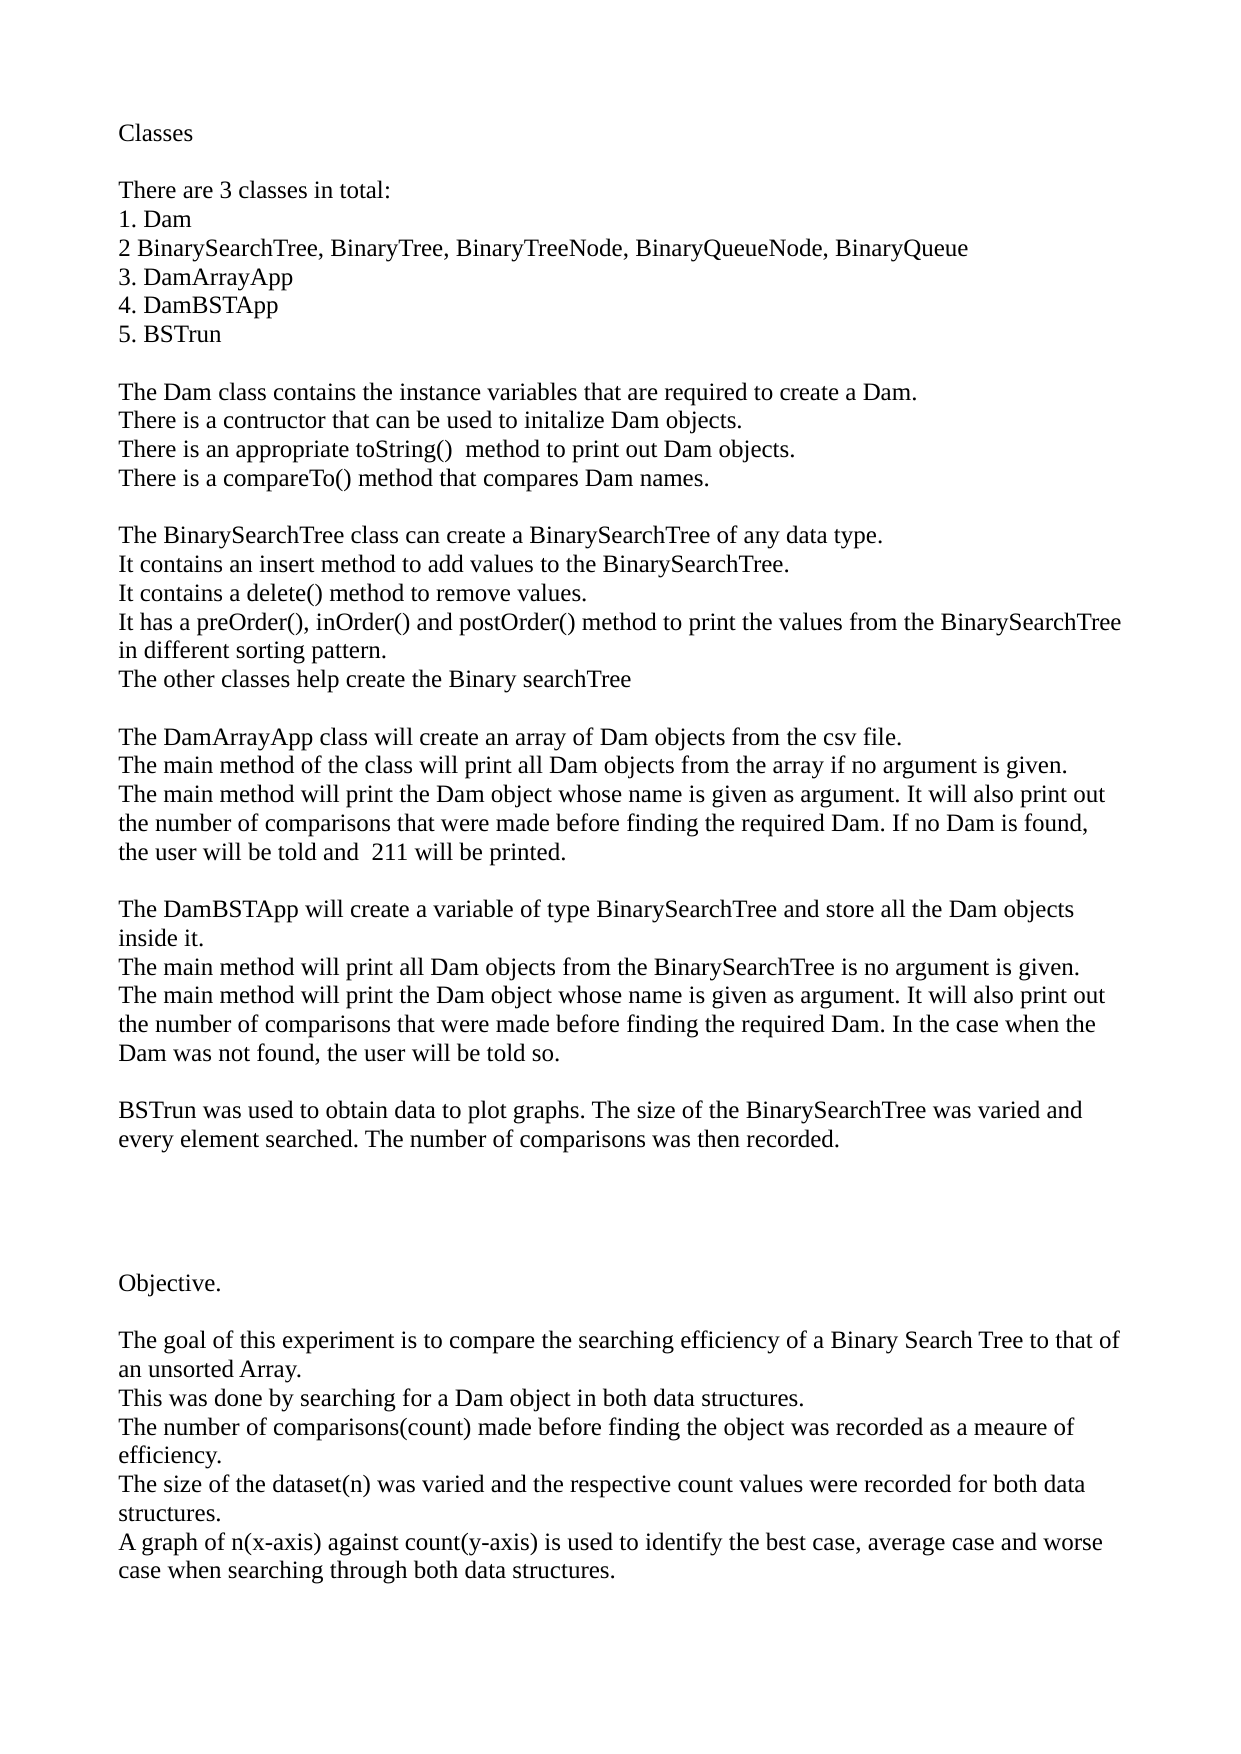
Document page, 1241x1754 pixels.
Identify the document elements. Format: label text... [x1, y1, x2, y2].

text Classes [118, 118, 1122, 147]
text The goal of this experiment is to compare the searching efficiency of a Binary Search Tree to that of an unsorted Array. [118, 1326, 1122, 1383]
text The main method will print the Dam object whose name is given as argument. It will also print out the number of comparisons that were made before finding the required Dam. In the case when the Dam was not found, the user will be told so. [118, 981, 1122, 1067]
text The main method will print all Dam objects from the BinarySearchTree is no argument is given. [118, 952, 1122, 981]
text The Dam class contains the instance variables that are required to create a Dam. [118, 377, 1122, 406]
text The size of the dataset(n) was varied and the respective count values were recorded for both data structures. [118, 1469, 1122, 1527]
text It has a preOrder(), inOrder() and postOrder() method to print the values from the BinarySearchTree in different sorting pattern. [118, 607, 1122, 664]
text The main method will print the Dam object whose name is given as argument. It will also print out the number of comparisons that were made before finding the required Dam. If no Dam is found, the user will be told and 211 will be printed. [118, 779, 1122, 866]
text The DamArrayApp class will create an array of Dam objects from the csv file. [118, 722, 1122, 751]
text It contains an insert method to add values to the BinarySearchTree. [118, 549, 1122, 578]
text 1. Dam [118, 204, 1122, 233]
text The other classes help create the Binary searchTree [118, 664, 1122, 693]
text 2 BinarySearchTree, BinaryTree, BinaryTreeNode, BinaryQueueNode, BinaryQueue [118, 233, 1122, 262]
text 3. DamArrayApp [118, 262, 1122, 291]
text There is a contructor that can be used to initalize Dam objects. [118, 406, 1122, 434]
text 5. BSTrun [118, 319, 1122, 348]
text There is an appropriate toString() method to print out Dam objects. [118, 434, 1122, 463]
text A graph of n(x-axis) against count(y-axis) is used to identify the best case, average case and worse case when searching through both data structures. [118, 1527, 1122, 1584]
text There are 3 classes in total: [118, 176, 1122, 204]
text Objective. [118, 1268, 1122, 1297]
text The BinarySearchTree class can create a BinarySearchTree of any data type. [118, 521, 1122, 549]
text The main method of the class will print all Dam objects from the array if no argument is given. [118, 751, 1122, 779]
text It contains a delete() method to remove values. [118, 578, 1122, 607]
text The number of comparisons(count) made before finding the object was recorded as a meaure of efficiency. [118, 1412, 1122, 1469]
text BSTrun was used to obtain data to plot graphs. The size of the BinarySearchTree was varied and every element searched. The number of comparisons was then recorded. [118, 1096, 1122, 1153]
text There is a compareTo() method that compares Dam names. [118, 463, 1122, 492]
text This was done by searching for a Dam object in both data structures. [118, 1383, 1122, 1412]
text The DamBSTApp will create a variable of type BinarySearchTree and store all the Dam objects inside it. [118, 894, 1122, 952]
text 4. DamBSTApp [118, 291, 1122, 319]
